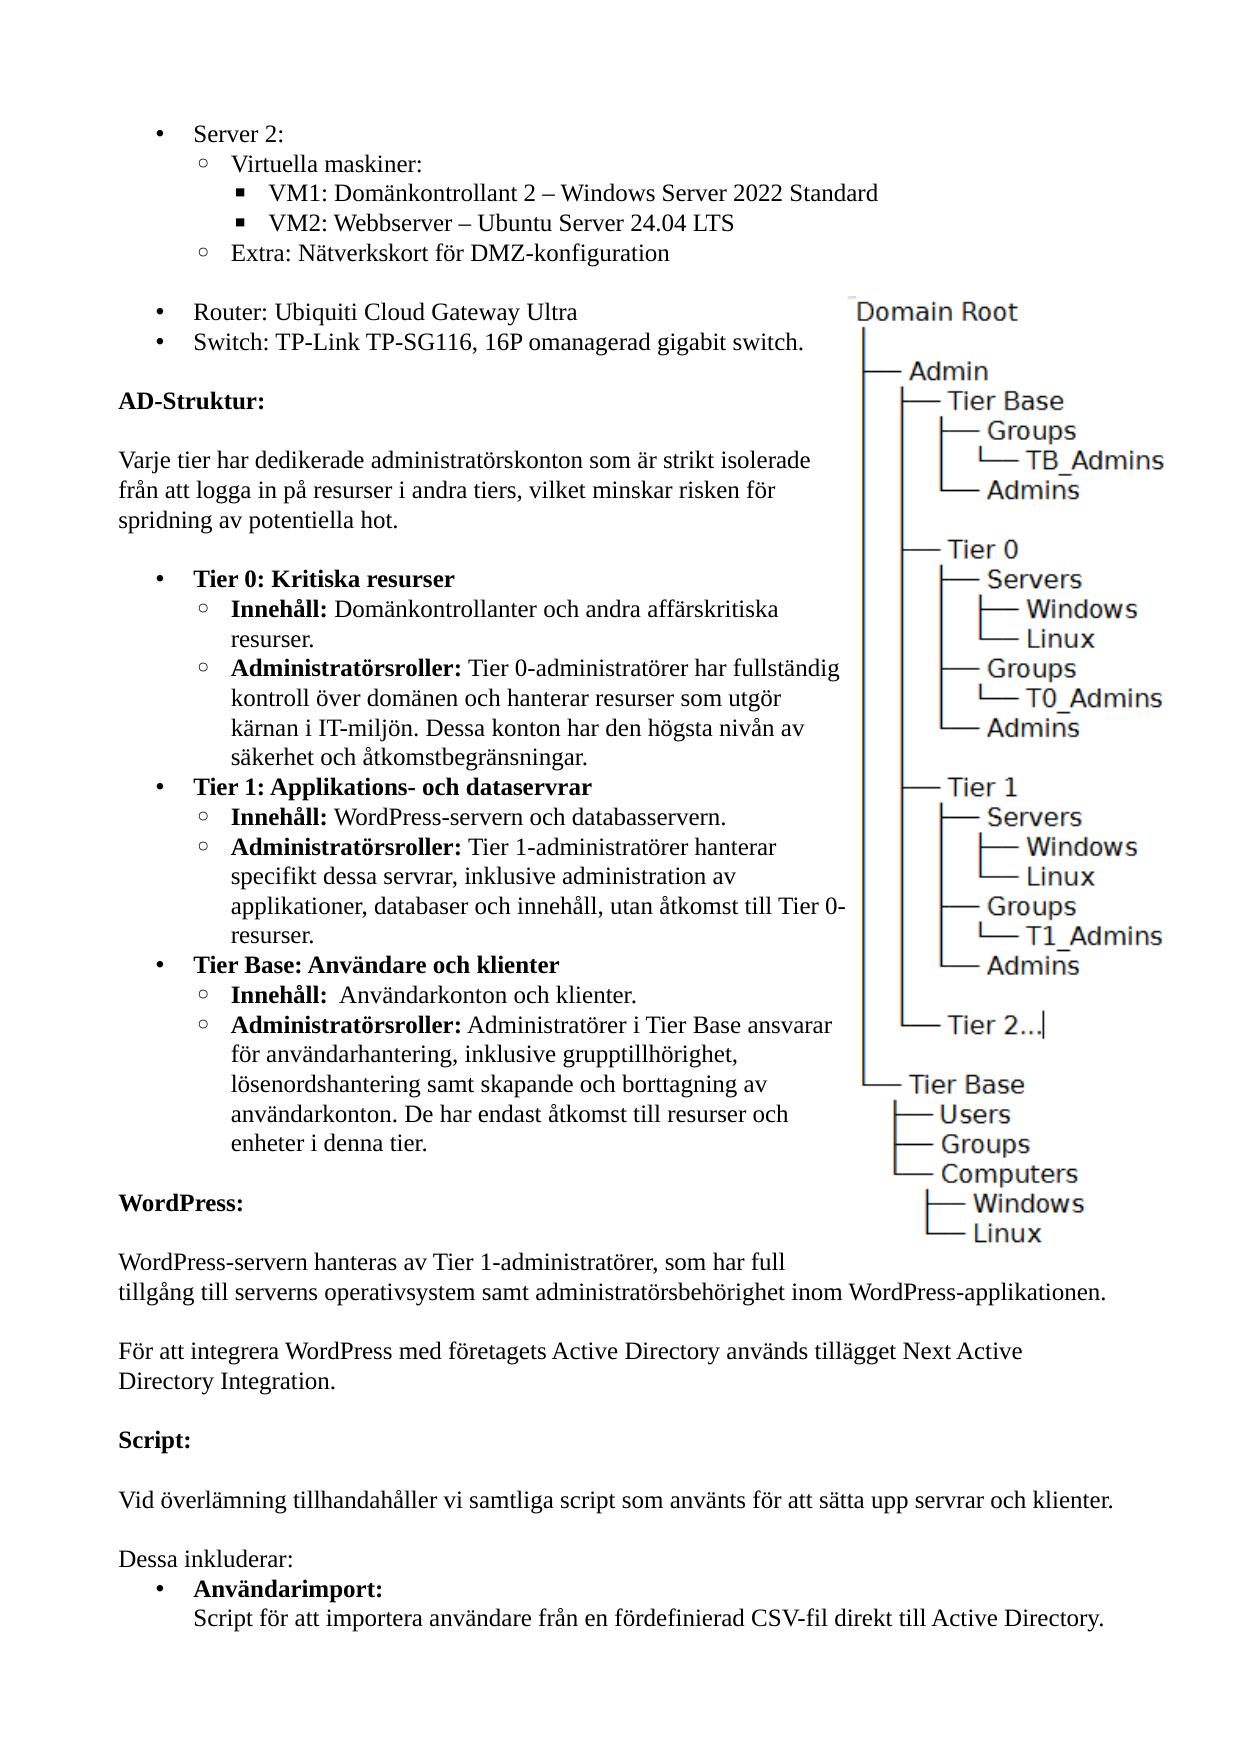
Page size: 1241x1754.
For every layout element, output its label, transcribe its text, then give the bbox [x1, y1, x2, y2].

list Administratörsroller: Tier 0-administratörer har fullständig kontroll över domänen och hanterar resurser som utgör kärnan i IT-miljön. Dessa konton har den högsta nivån av säkerhet och åtkomstbegränsningar. [193, 652, 847, 771]
text Varje tier har dedikerade administratörskonton som är strikt isolerade från att logga in på resurser i andra tiers, vilket minskar risken för spridning av potentiella hot. [118, 445, 847, 534]
list Router: Ubiquiti Cloud Gateway Ultra [156, 296, 847, 326]
list Script för att importera användare från en fördefinierad CSV-fil direkt till Active Directory. [156, 1602, 1122, 1632]
text För att integrera WordPress med företagets Active Directory används tillägget Next Active Directory Integration. [118, 1335, 1122, 1395]
list Virtuella maskiner: [193, 148, 1122, 177]
text WordPress-servern hanteras av Tier 1-administratörer, som har full tillgång till serverns operativsystem samt administratörsbehörighet inom WordPress-applikationen. [118, 1246, 1122, 1306]
text WordPress: [118, 1187, 847, 1217]
list Tier Base: Användare och klienter [156, 949, 847, 979]
list Extra: Nätverkskort för DMZ-konfiguration [193, 237, 1122, 267]
list Server 2: [156, 118, 1122, 148]
list VM2: Webbserver – Ubuntu Server 24.04 LTS [231, 207, 1122, 237]
text Script: [118, 1424, 1122, 1454]
text Vid överlämning tillhandahåller vi samtliga script som använts för att sätta upp servrar och klienter. [118, 1484, 1122, 1513]
list VM1: Domänkontrollant 2 – Windows Server 2022 Standard [231, 177, 1122, 207]
list Tier 0: Kritiska resurser [156, 563, 847, 593]
list Innehåll: Användarkonton och klienter. [193, 979, 847, 1009]
list Innehåll: Domänkontrollanter och andra affärskritiska resurser. [193, 593, 847, 652]
text Dessa inkluderar: [118, 1543, 1122, 1573]
picture [847, 296, 1187, 1266]
list Innehåll: WordPress-servern och databasservern. [193, 801, 847, 831]
list Switch: TP-Link TP-SG116, 16P omanagerad gigabit switch. [156, 326, 847, 356]
list Administratörsroller: Tier 1-administratörer hanterar specifikt dessa servrar, inklusive administration av applikationer, databaser och innehåll, utan åtkomst till Tier 0-resurser. [193, 831, 847, 949]
text AD-Struktur: [118, 385, 847, 415]
list Tier 1: Applikations- och dataservrar [156, 771, 847, 801]
list Användarimport: [156, 1573, 1122, 1602]
list Administratörsroller: Administratörer i Tier Base ansvarar för användarhantering, inklusive grupptillhörighet, lösenordshantering samt skapande och borttagning av användarkonton. De har endast åtkomst till resurser och enheter i denna tier. [193, 1009, 847, 1157]
